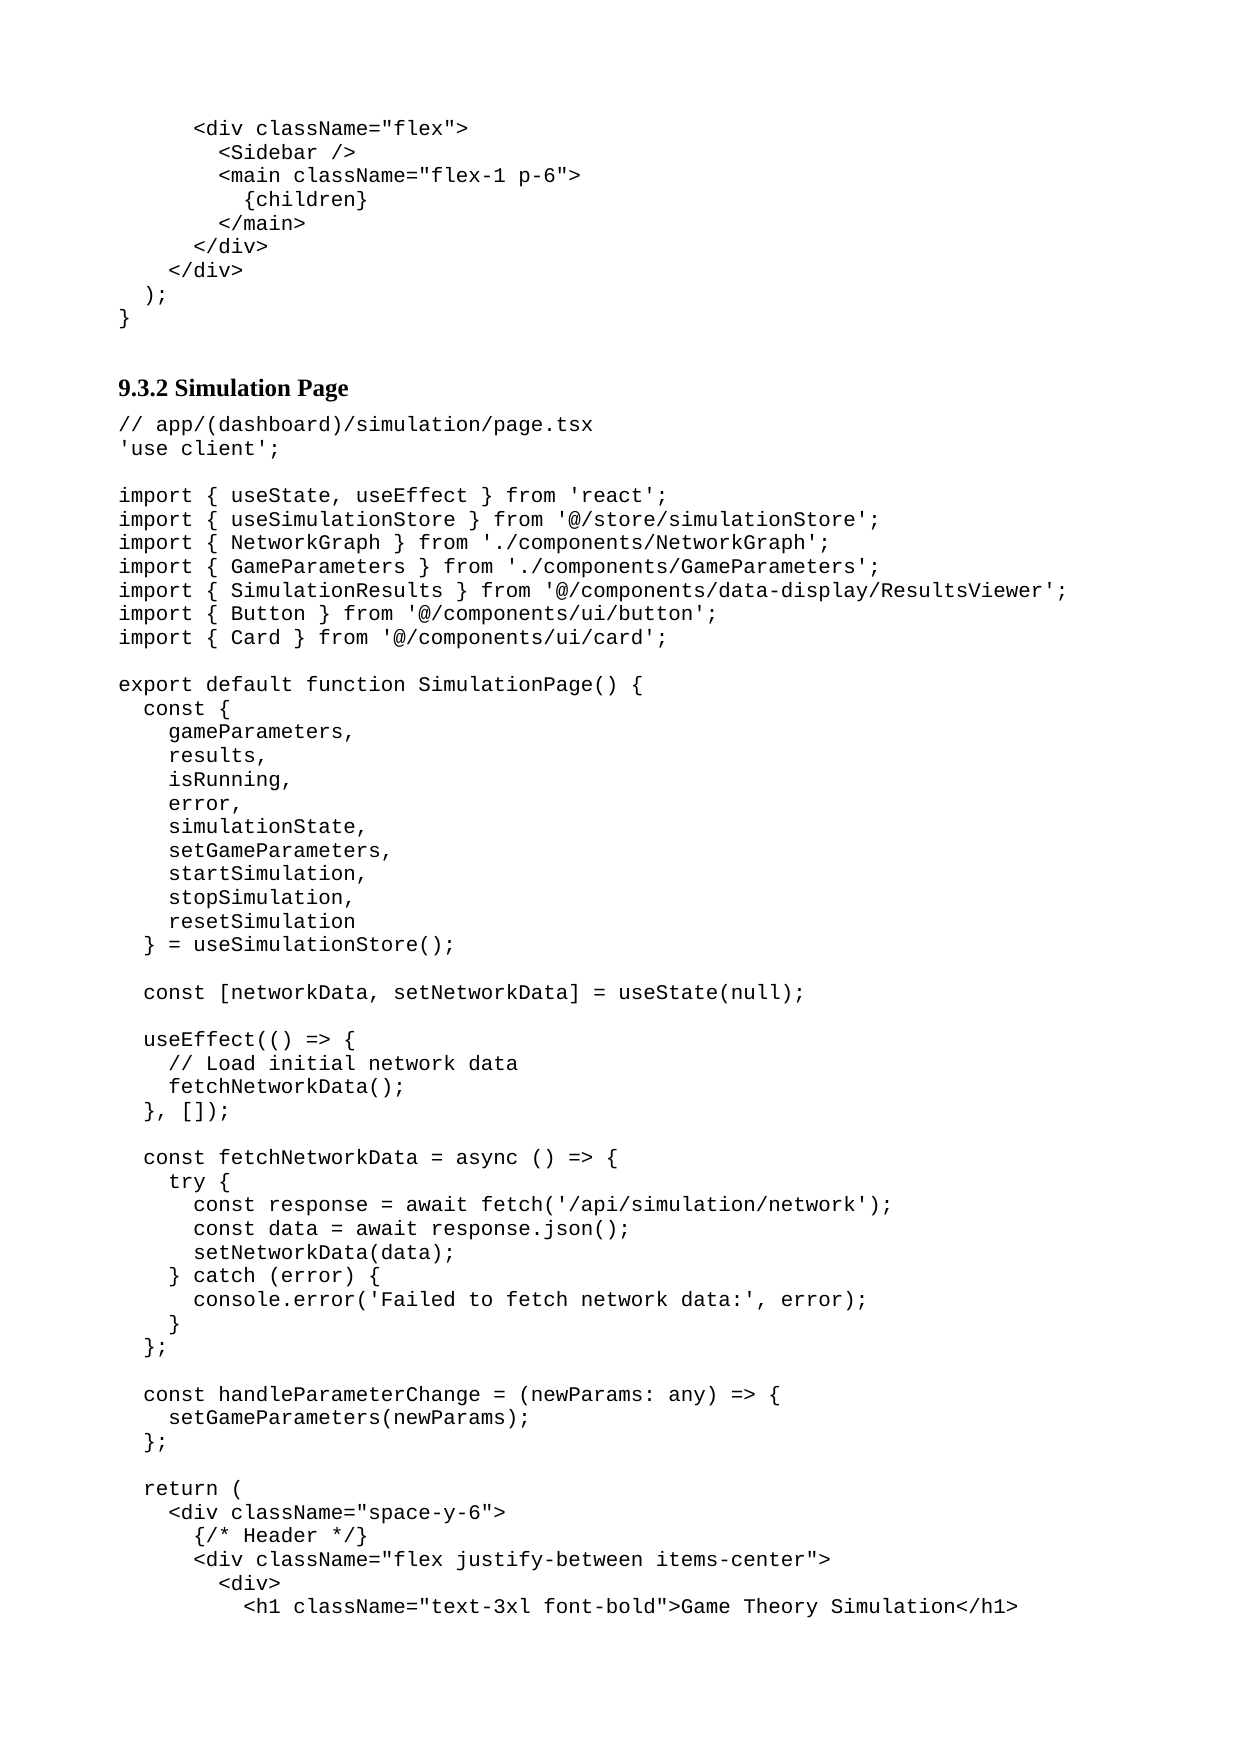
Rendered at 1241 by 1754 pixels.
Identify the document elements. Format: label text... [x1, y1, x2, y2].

text import { Button } from '@/components/ui/button'; [118, 603, 1122, 627]
text } catch (error) { [118, 1265, 1122, 1289]
text const [networkData, setNetworkData] = useState(null); [118, 982, 1122, 1005]
text <div> [118, 1573, 1122, 1596]
text resetSimulation [118, 911, 1122, 934]
text <h1 className="text-3xl font-bold">Game Theory Simulation</h1> [118, 1596, 1122, 1620]
text } = useSimulationStore(); [118, 934, 1122, 958]
text const data = await response.json(); [118, 1218, 1122, 1242]
text const { [118, 698, 1122, 722]
text // Load initial network data [118, 1053, 1122, 1076]
text gameParameters, [118, 722, 1122, 745]
text <main className="flex-1 p-6"> [118, 165, 1122, 189]
text {children} [118, 189, 1122, 213]
text stopSimulation, [118, 887, 1122, 911]
text <div className="space-y-6"> [118, 1502, 1122, 1526]
text }; [118, 1431, 1122, 1454]
text import { GameParameters } from './components/GameParameters'; [118, 556, 1122, 580]
text return ( [118, 1478, 1122, 1502]
text // app/(dashboard)/simulation/page.tsx [118, 414, 1122, 438]
text export default function SimulationPage() { [118, 674, 1122, 698]
text import { Card } from '@/components/ui/card'; [118, 627, 1122, 651]
text setGameParameters, [118, 840, 1122, 863]
text setNetworkData(data); [118, 1242, 1122, 1265]
text results, [118, 745, 1122, 769]
text isRunning, [118, 769, 1122, 792]
text </div> [118, 236, 1122, 260]
text 'use client'; [118, 438, 1122, 461]
text console.error('Failed to fetch network data:', error); [118, 1289, 1122, 1313]
text <div className="flex justify-between items-center"> [118, 1549, 1122, 1573]
text import { SimulationResults } from '@/components/data-display/ResultsViewer'; [118, 580, 1122, 603]
text simulationState, [118, 816, 1122, 840]
text </main> [118, 213, 1122, 236]
text try { [118, 1171, 1122, 1194]
text }, []); [118, 1100, 1122, 1123]
text fetchNetworkData(); [118, 1076, 1122, 1100]
text <Sidebar /> [118, 142, 1122, 165]
text ); [118, 284, 1122, 307]
text } [118, 307, 1122, 331]
subtitle 9.3.2 Simulation Page [118, 373, 1122, 402]
text const response = await fetch('/api/simulation/network'); [118, 1194, 1122, 1218]
text }; [118, 1336, 1122, 1360]
text useEffect(() => { [118, 1029, 1122, 1053]
text } [118, 1313, 1122, 1336]
text {/* Header */} [118, 1526, 1122, 1549]
text </div> [118, 260, 1122, 284]
text setGameParameters(newParams); [118, 1407, 1122, 1431]
text const handleParameterChange = (newParams: any) => { [118, 1384, 1122, 1407]
text import { useState, useEffect } from 'react'; [118, 485, 1122, 509]
text startSimulation, [118, 863, 1122, 887]
text error, [118, 792, 1122, 816]
text const fetchNetworkData = async () => { [118, 1147, 1122, 1171]
text <div className="flex"> [118, 118, 1122, 142]
text import { NetworkGraph } from './components/NetworkGraph'; [118, 532, 1122, 556]
text import { useSimulationStore } from '@/store/simulationStore'; [118, 509, 1122, 532]
